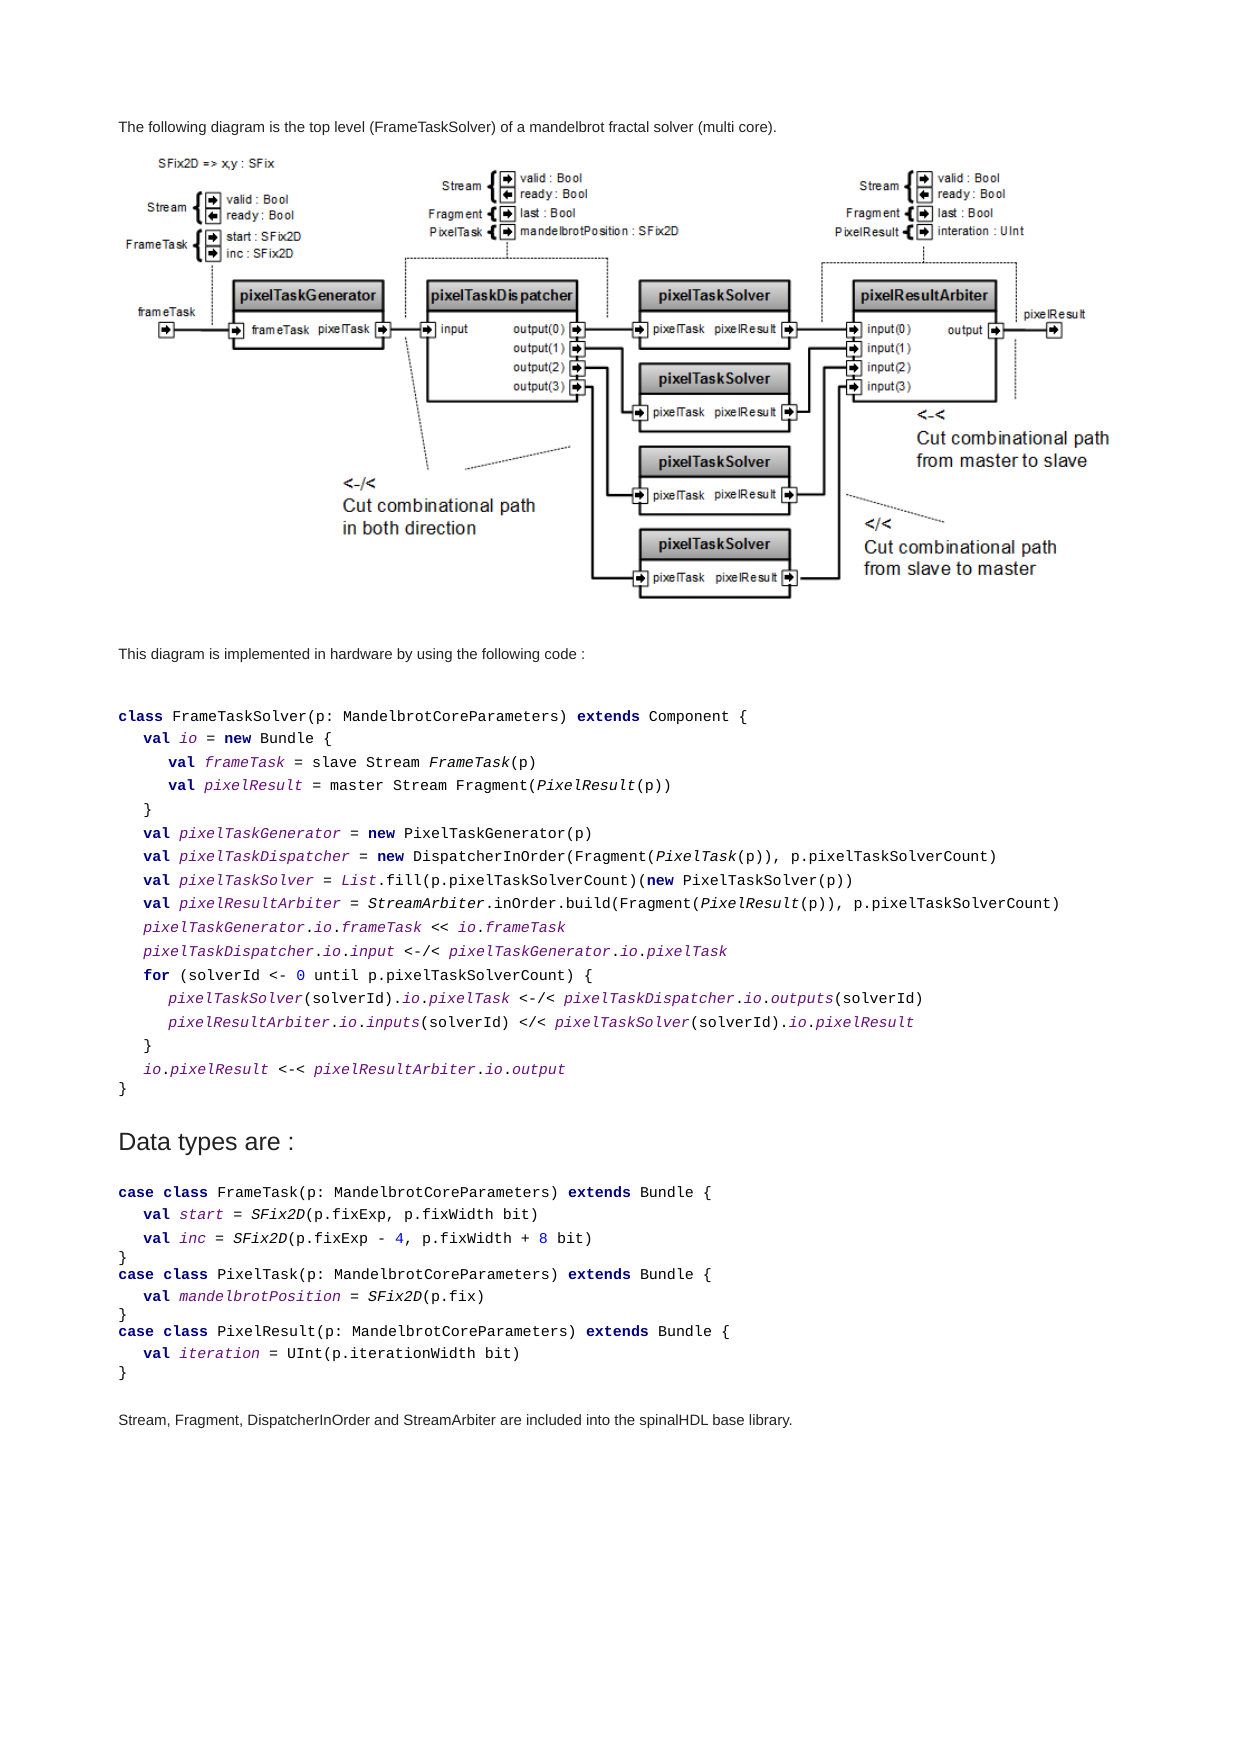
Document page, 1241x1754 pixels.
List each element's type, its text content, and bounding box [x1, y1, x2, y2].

text for (solverId <- 0 until p.pixelTaskSolverCount) { [118, 962, 1122, 986]
text } [118, 1033, 1122, 1057]
text val pixelTaskDispatcher = new DispatcherInOrder(Fragment(PixelTask(p)), p.pixelTaskSolverCount) [118, 844, 1122, 868]
text val pixelResult = master Stream Fragment(PixelResult(p)) [118, 773, 1122, 797]
text class FrameTaskSolver(p: MandelbrotCoreParameters) extends Component { [118, 709, 1122, 726]
text val iteration = UInt(p.iterationWidth bit) [118, 1341, 1122, 1365]
text case class PixelTask(p: MandelbrotCoreParameters) extends Bundle { [118, 1267, 1122, 1284]
text val io = new Bundle { [118, 726, 1122, 750]
text val mandelbrotPosition = SFix2D(p.fix) [118, 1284, 1122, 1307]
text val pixelTaskGenerator = new PixelTaskGenerator(p) [118, 821, 1122, 844]
text pixelTaskSolver(solverId).io.pixelTask <-/< pixelTaskDispatcher.io.outputs(solverId) [118, 986, 1122, 1010]
text io.pixelResult <-< pixelResultArbiter.io.output [118, 1057, 1122, 1081]
text Stream, Fragment, DispatcherInOrder and StreamArbiter are included into the spinalHDL base library. [118, 1411, 1122, 1429]
text val pixelTaskSolver = List.fill(p.pixelTaskSolverCount)(new PixelTaskSolver(p)) [118, 868, 1122, 892]
text } [118, 1081, 1122, 1098]
text } [118, 797, 1122, 821]
text pixelResultArbiter.io.inputs(solverId) </< pixelTaskSolver(solverId).io.pixelResult [118, 1010, 1122, 1033]
text } [118, 1307, 1122, 1324]
text val inc = SFix2D(p.fixExp - 4, p.fixWidth + 8 bit) [118, 1226, 1122, 1250]
text } [118, 1365, 1122, 1382]
text The following diagram is the top level (FrameTaskSolver) of a mandelbrot fractal solver (multi core). [118, 118, 1122, 135]
text case class FrameTask(p: MandelbrotCoreParameters) extends Bundle { [118, 1185, 1122, 1202]
text pixelTaskGenerator.io.frameTask << io.frameTask [118, 915, 1122, 939]
text val pixelResultArbiter = StreamArbiter.inOrder.build(Fragment(PixelResult(p)), p.pixelTaskSolverCount) [118, 892, 1122, 915]
text case class PixelResult(p: MandelbrotCoreParameters) extends Bundle { [118, 1324, 1122, 1341]
text Data types are : [118, 1127, 1122, 1156]
text This diagram is implemented in hardware by using the following code : [118, 645, 1122, 662]
text val frameTask = slave Stream FrameTask(p) [118, 750, 1122, 773]
text pixelTaskDispatcher.io.input <-/< pixelTaskGenerator.io.pixelTask [118, 939, 1122, 962]
text val start = SFix2D(p.fixExp, p.fixWidth bit) [118, 1202, 1122, 1226]
text } [118, 1250, 1122, 1267]
